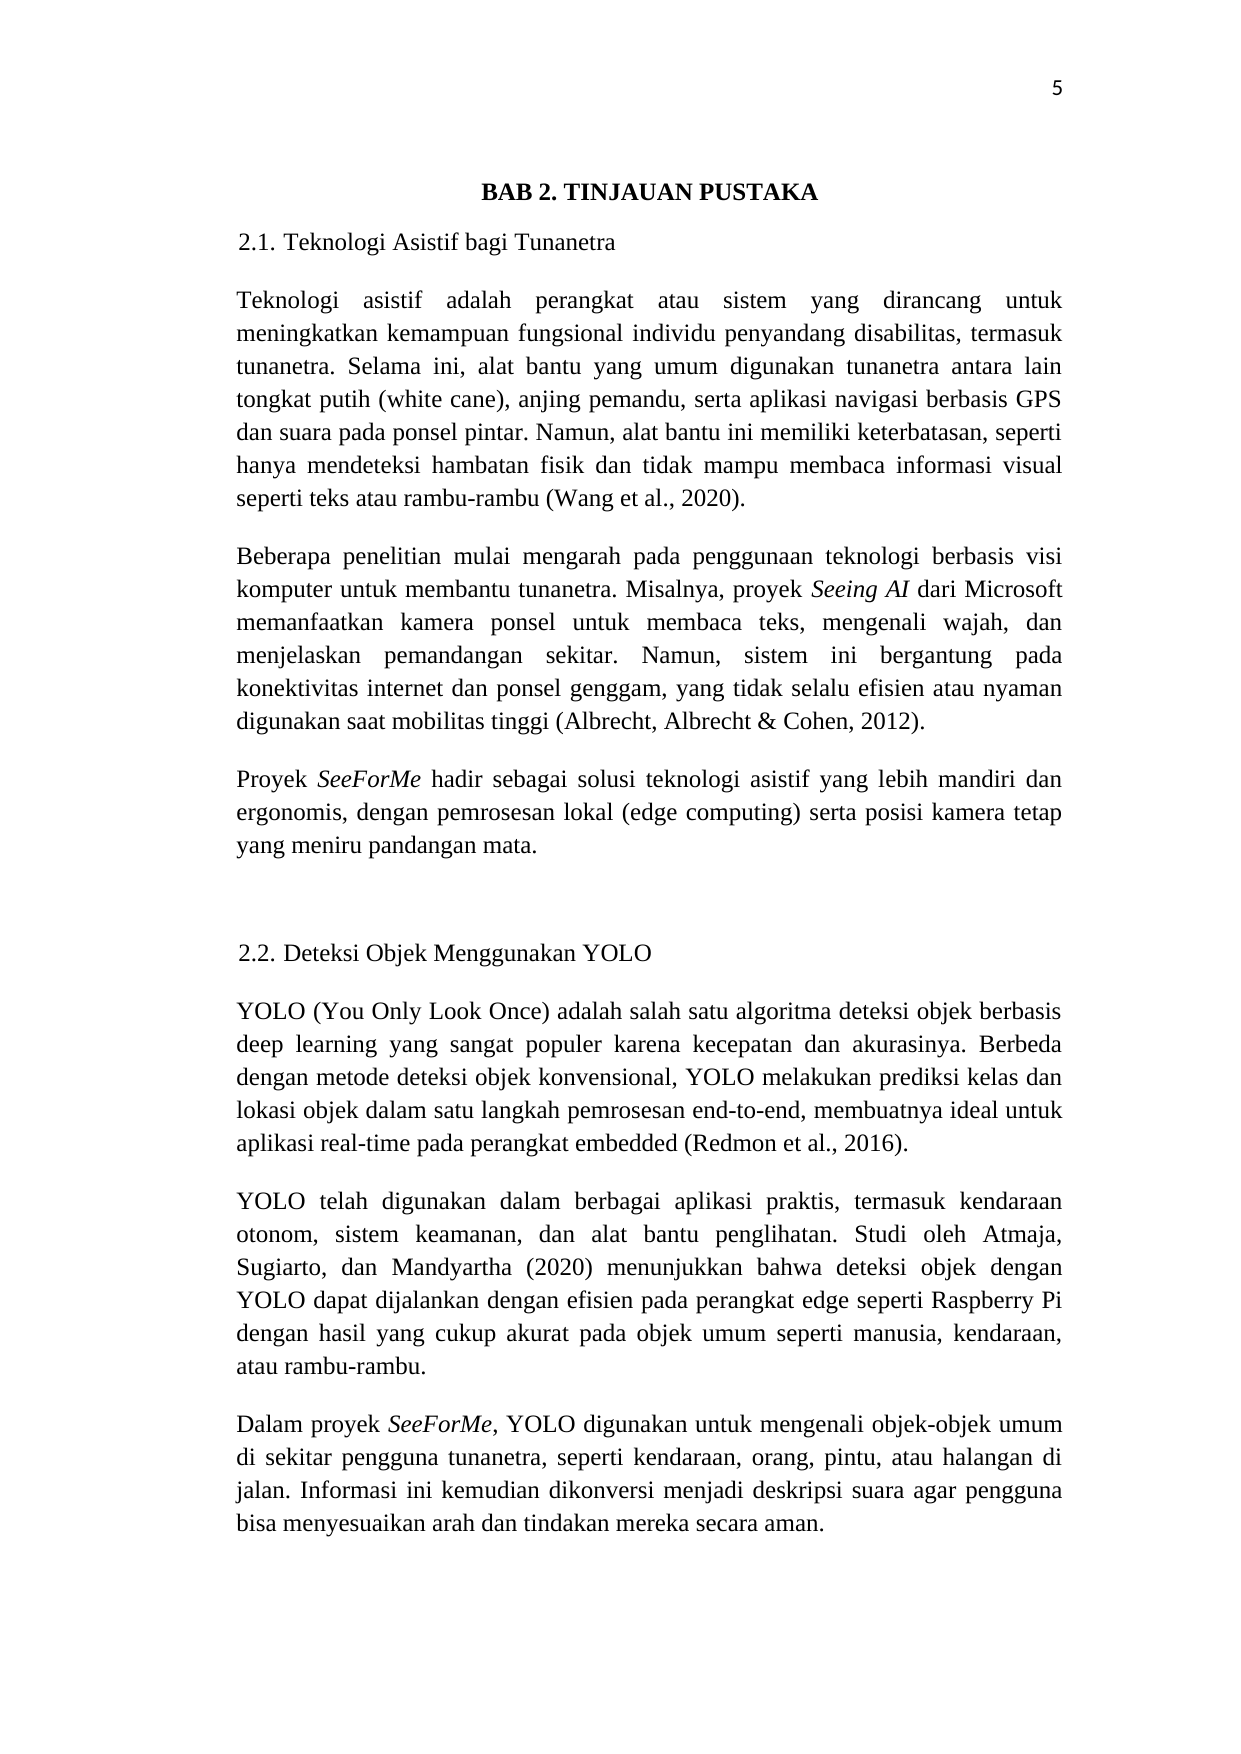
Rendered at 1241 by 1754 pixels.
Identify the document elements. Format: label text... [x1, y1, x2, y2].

text Proyek SeeForMe hadir sebagai solusi teknologi asistif yang lebih mandiri dan ergonomis, dengan pemrosesan lokal (edge computing) serta posisi kamera tetap yang meniru pandangan mata. [236, 764, 1063, 859]
text Teknologi asistif adalah perangkat atau sistem yang dirancang untuk meningkatkan kemampuan fungsional individu penyandang disabilitas, termasuk tunanetra. Selama ini, alat bantu yang umum digunakan tunanetra antara lain tongkat putih (white cane), anjing pemandu, serta aplikasi navigasi berbasis GPS dan suara pada ponsel pintar. Namun, alat bantu ini memiliki keterbatasan, seperti hanya mendeteksi hambatan fisik dan tidak mampu membaca informasi visual seperti teks atau rambu-rambu (Wang et al., 2020). [236, 285, 1063, 512]
text Dalam proyek SeeForMe, YOLO digunakan untuk mengenali objek-objek umum di sekitar pengguna tunanetra, seperti kendaraan, orang, pintu, atau halangan di jalan. Informasi ini kemudian dikonversi menjadi deskripsi suara agar pengguna bisa menyesuaikan arah dan tindakan mereka secara aman. [236, 1409, 1063, 1537]
text YOLO (You Only Look Once) adalah salah satu algoritma deteksi objek berbasis deep learning yang sangat populer karena kecepatan dan akurasinya. Berbeda dengan metode deteksi objek konvensional, YOLO melakukan prediksi kelas dan lokasi objek dalam satu langkah pemrosesan end-to-end, membuatnya ideal untuk aplikasi real-time pada perangkat embedded (Redmon et al., 2016). [236, 996, 1063, 1157]
list Deteksi Objek Menggunakan YOLO [238, 938, 1063, 967]
text YOLO telah digunakan dalam berbagai aplikasi praktis, termasuk kendaraan otonom, sistem keamanan, dan alat bantu penglihatan. Studi oleh Atmaja, Sugiarto, dan Mandyartha (2020) menunjukkan bahwa deteksi objek dengan YOLO dapat dijalankan dengan efisien pada perangkat edge seperti Raspberry Pi dengan hasil yang cukup akurat pada objek umum seperti manusia, kendaraan, atau rambu-rambu. [236, 1186, 1063, 1380]
text Beberapa penelitian mulai mengarah pada penggunaan teknologi berbasis visi komputer untuk membantu tunanetra. Misalnya, proyek Seeing AI dari Microsoft memanfaatkan kamera ponsel untuk membaca teks, mengenali wajah, dan menjelaskan pemandangan sekitar. Namun, sistem ini bergantung pada konektivitas internet dan ponsel genggam, yang tidak selalu efisien atau nyaman digunakan saat mobilitas tinggi (Albrecht, Albrecht & Cohen, 2012). [236, 541, 1063, 735]
text BAB 2. TINJAUAN PUSTAKA [236, 177, 1063, 206]
list Teknologi Asistif bagi Tunanetra [238, 227, 1063, 256]
